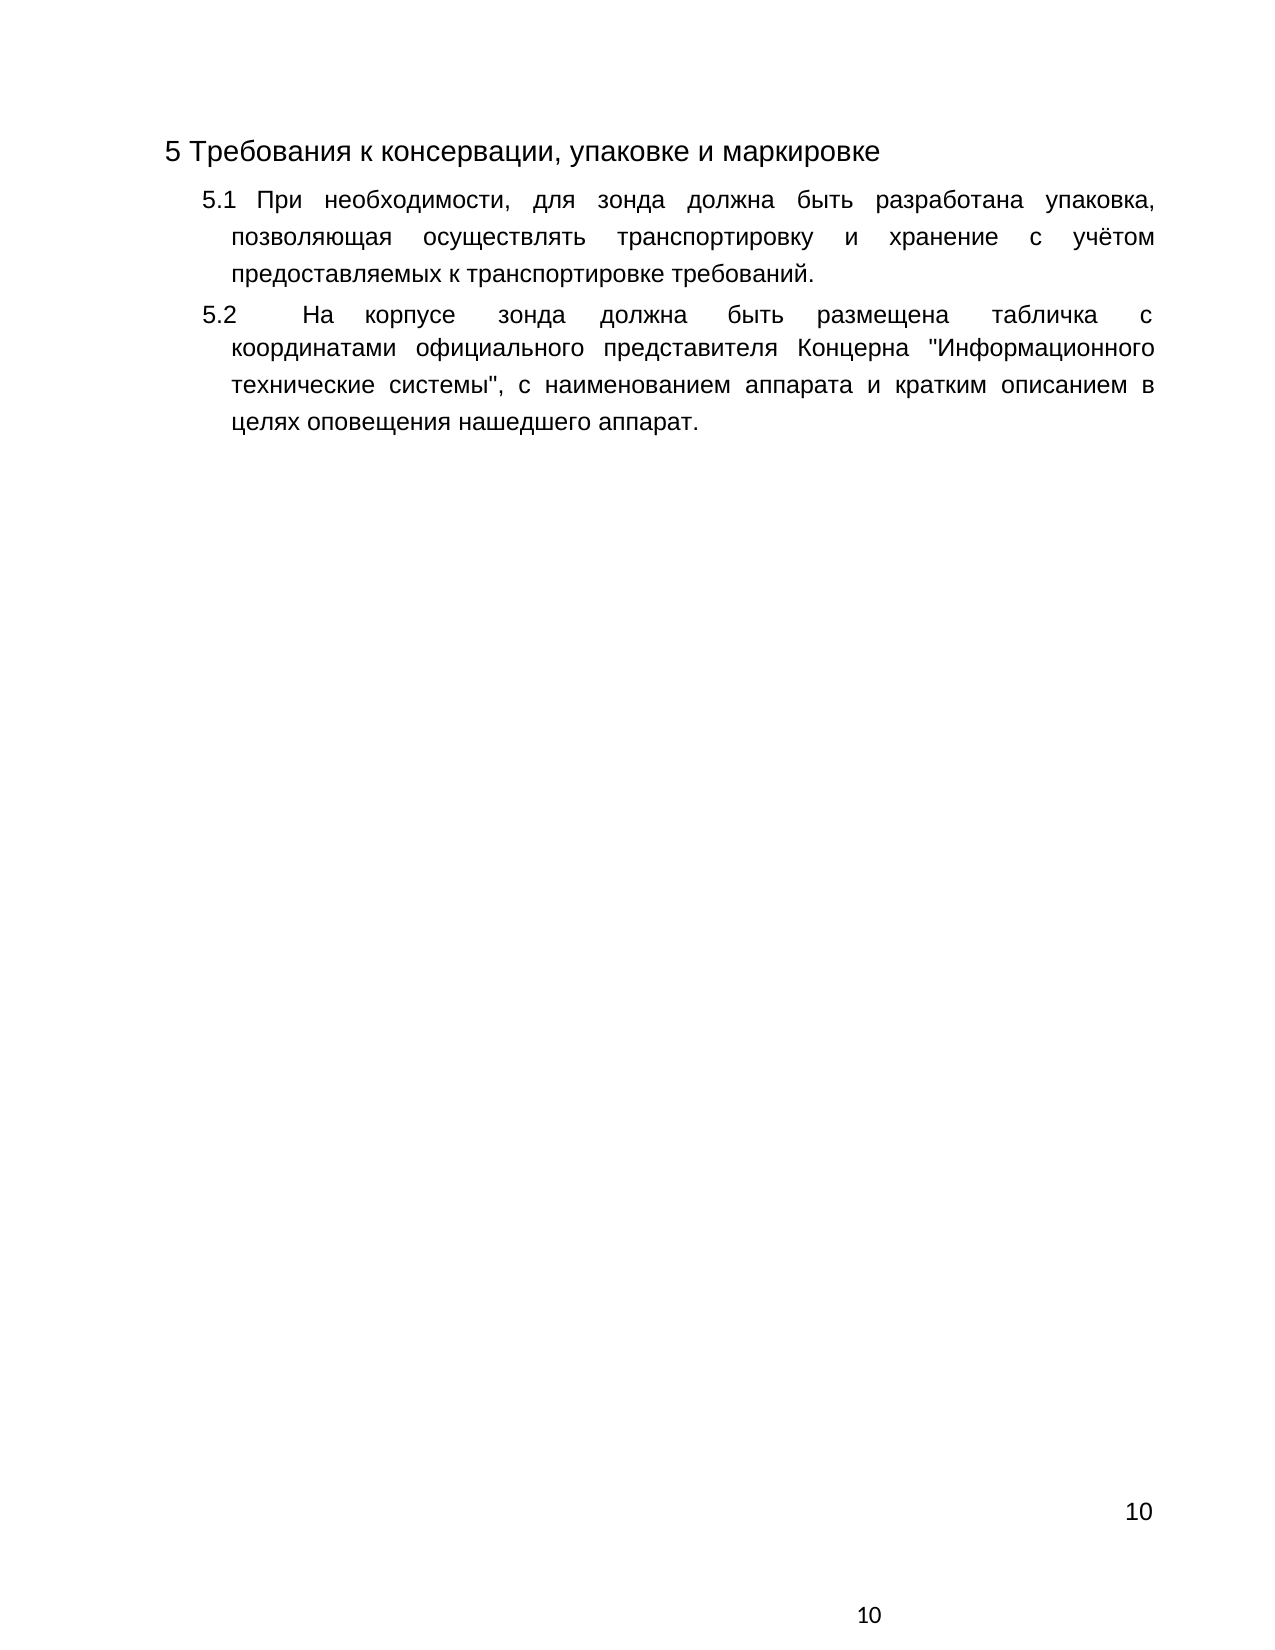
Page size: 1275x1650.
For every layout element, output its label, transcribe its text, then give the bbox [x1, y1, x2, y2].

text координатами официального представителя Концерна "Информационного технические системы", с наименованием аппарата и кратким описанием в целях оповещения нашедшего аппарат. [231, 333, 1156, 436]
text 5 Требования к консервации, упаковке и маркировке [164, 134, 1156, 168]
text 5.1 При необходимости, для зонда должна быть разработана упаковка, позволяющая осуществлять транспортировку и хранение с учётом предоставляемых к транспортировке требований. [202, 185, 1156, 288]
text 10 [1125, 1497, 1156, 1526]
text 5.2 На корпусе зонда должна быть размещена табличка с [202, 300, 1156, 329]
